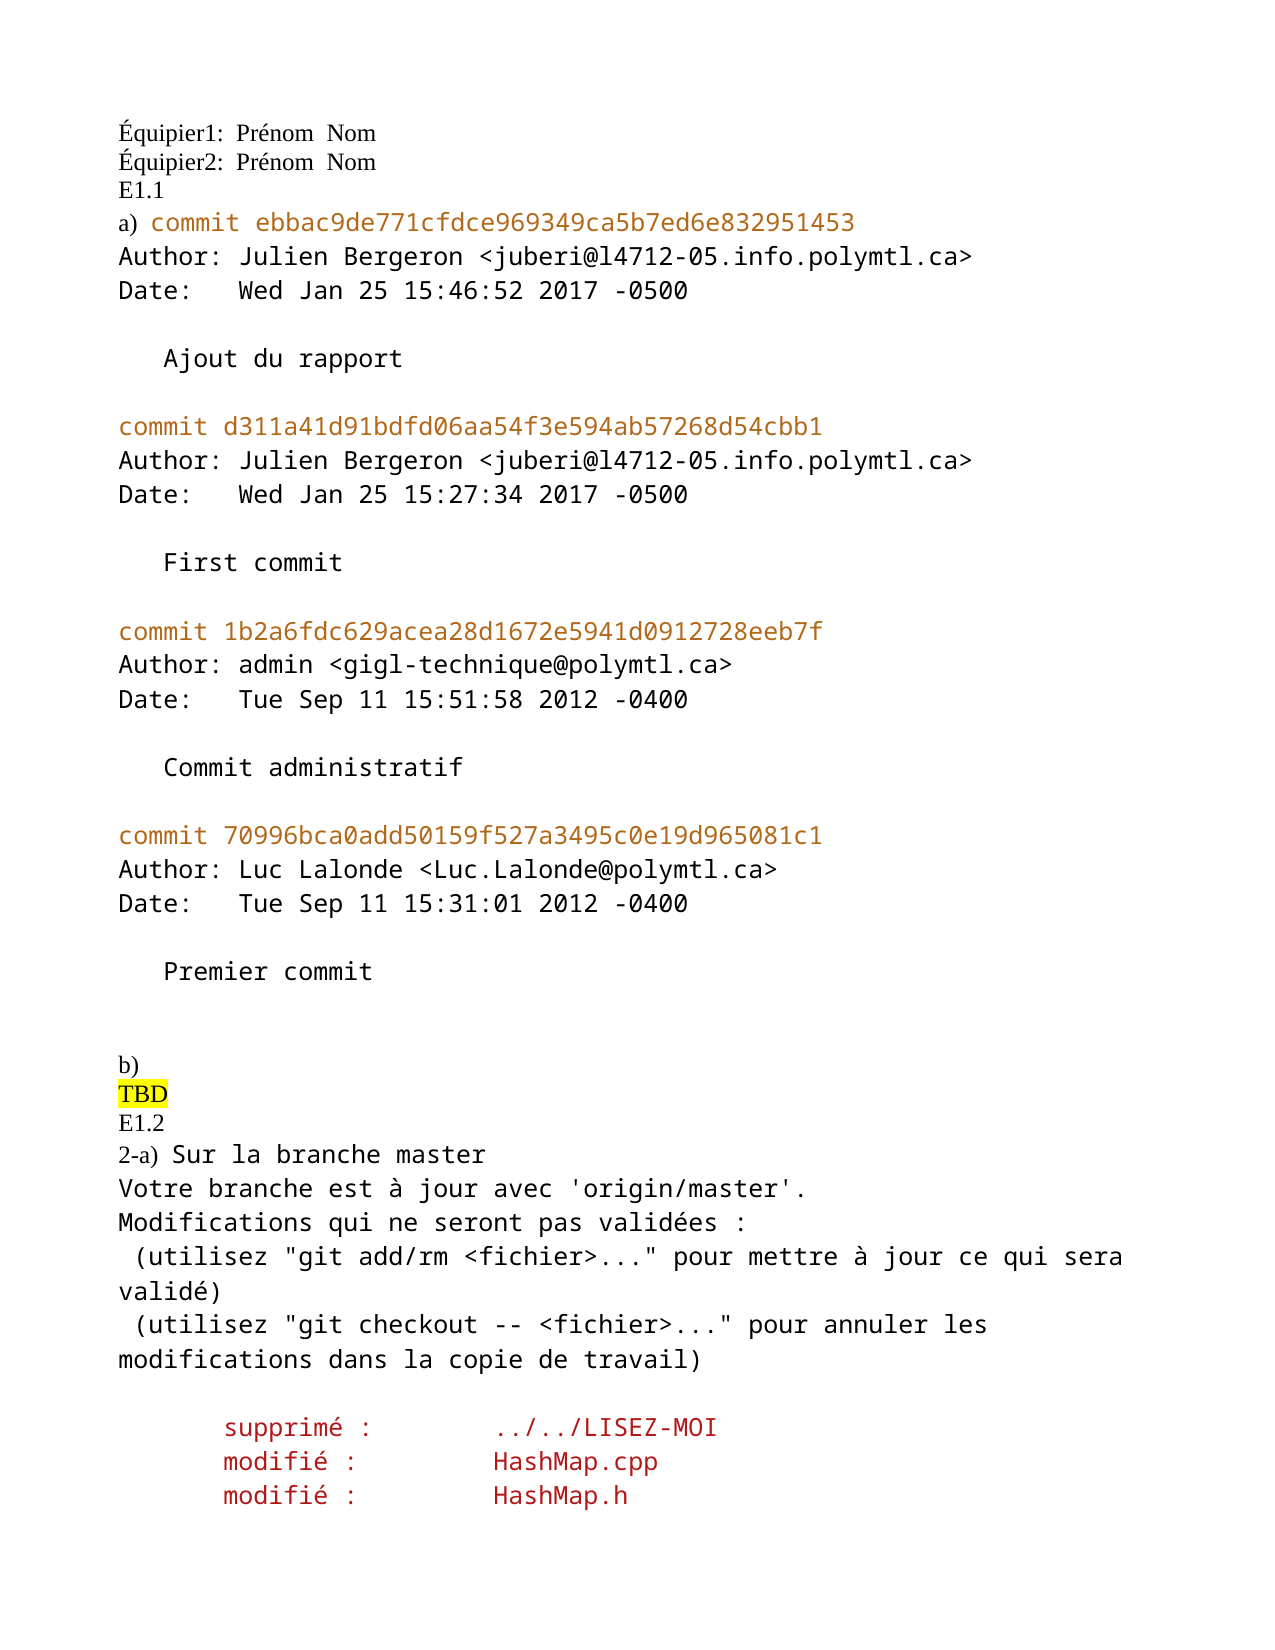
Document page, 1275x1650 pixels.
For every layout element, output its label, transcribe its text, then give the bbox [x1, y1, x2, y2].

text a) commit ebbac9de771cfdce969349ca5b7ed6e832951453 Author: Julien Bergeron <juberi@l4712-05.info.polymtl.ca> Date: Wed Jan 25 15:46:52 2017 -0500 Ajout du rapport commit d311a41d91bdfd06aa54f3e594ab57268d54cbb1 Author: Julien Bergeron <juberi@l4712-05.info.polymtl.ca> Date: Wed Jan 25 15:27:34 2017 -0500 First commit commit 1b2a6fdc629acea28d1672e5941d0912728eeb7f Author: admin <gigl-technique@polymtl.ca> Date: Tue Sep 11 15:51:58 2012 -0400 Commit administratif commit 70996bca0add50159f527a3495c0e19d965081c1 Author: Luc Lalonde <Luc.Lalonde@polymtl.ca> Date: Tue Sep 11 15:31:01 2012 -0400 Premier commit [118, 204, 1157, 1051]
text Équipier1: Prénom Nom [118, 118, 1157, 147]
text E1.1 [118, 176, 1157, 204]
text E1.2 [118, 1108, 1157, 1137]
text Équipier2: Prénom Nom [118, 147, 1157, 176]
text 2-­a) Sur la branche master Votre branche est à jour avec 'origin/master'. Modifications qui ne seront pas validées : (utilisez "git add/rm <fichier>..." pour mettre à jour ce qui sera validé) (utilisez "git checkout -- <fichier>..." pour annuler les modifications dans la copie de travail) supprimé : ../../LISEZ-MOI modifié : HashMap.cpp modifié : HashMap.h [118, 1137, 1157, 1512]
text b) [118, 1051, 1157, 1079]
text TBD [118, 1079, 1157, 1108]
